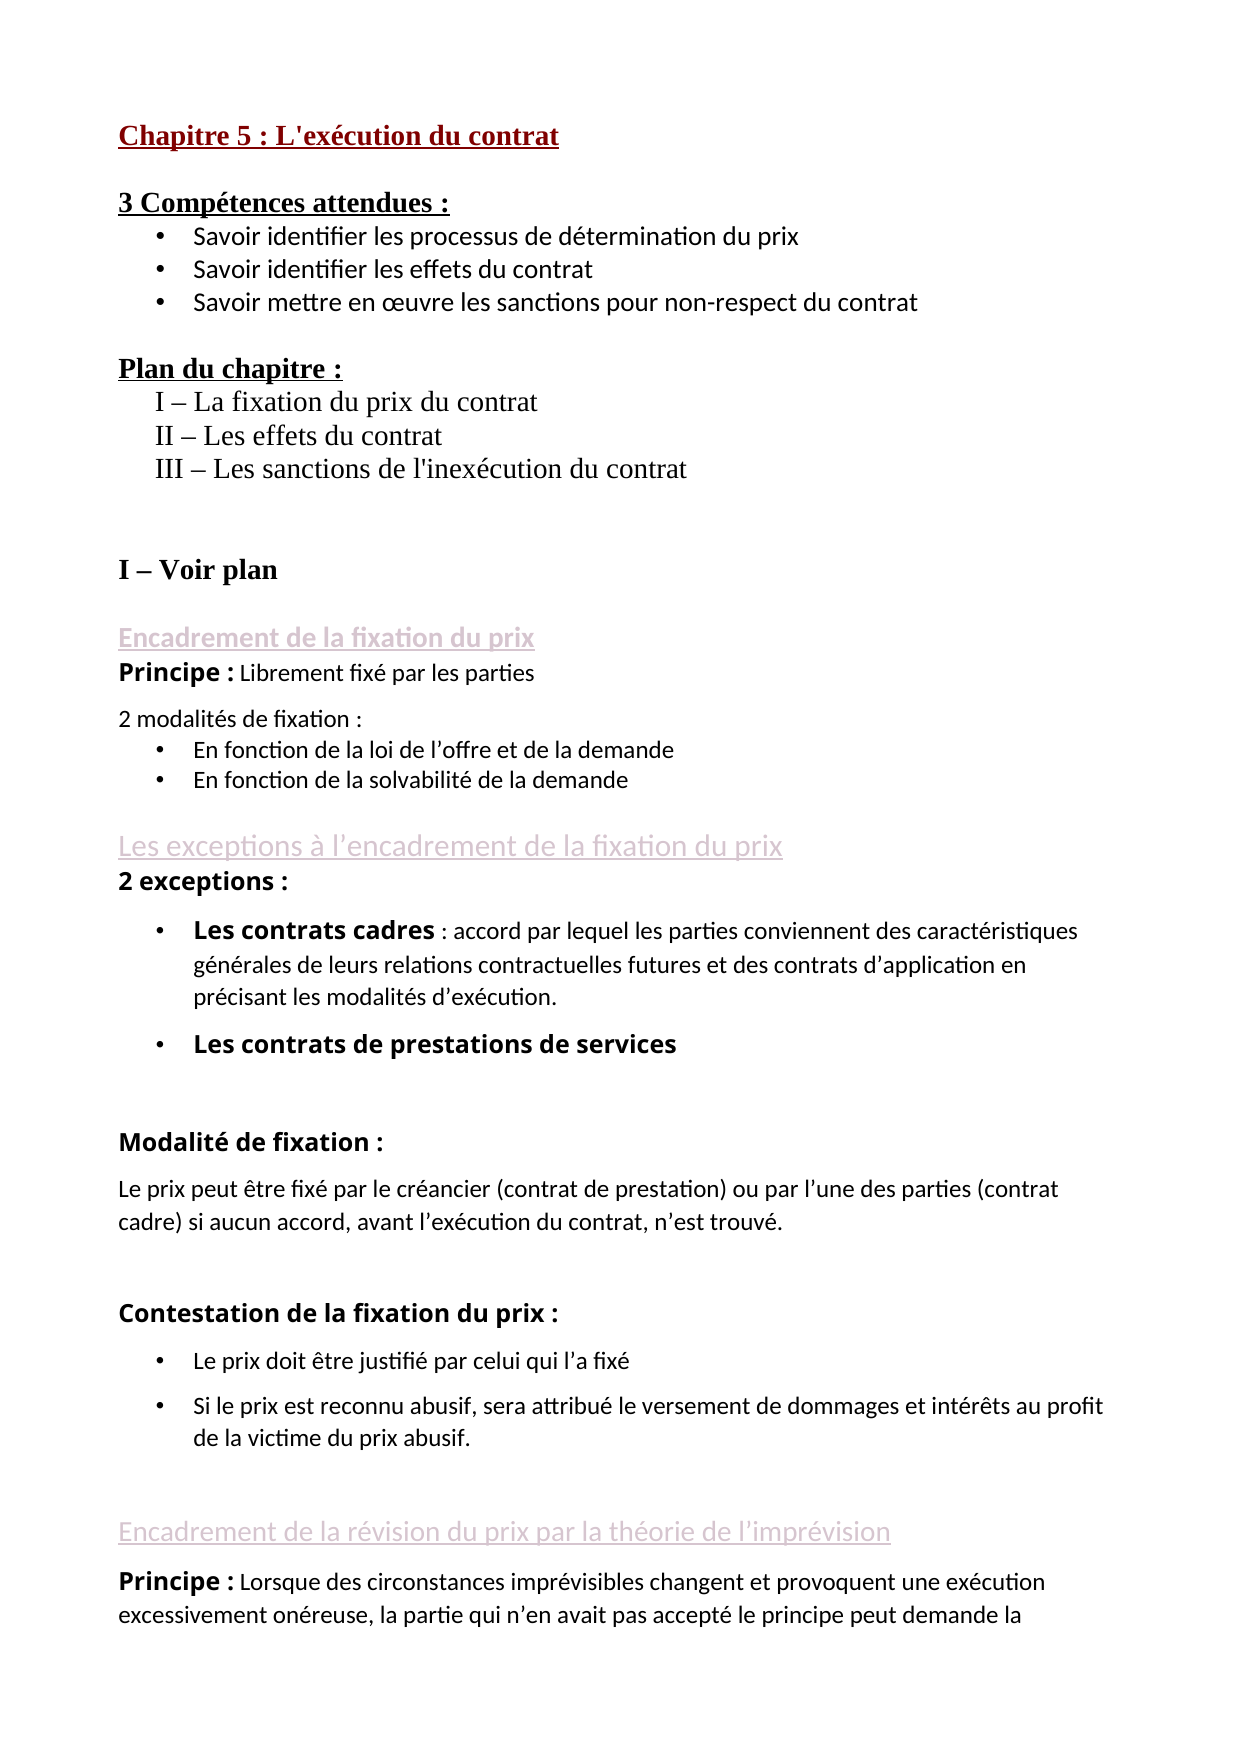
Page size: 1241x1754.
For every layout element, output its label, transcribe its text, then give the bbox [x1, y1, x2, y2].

list En fonction de la solvabilité de la demande [156, 765, 1122, 795]
text I – La fixation du prix du contrat [118, 384, 1122, 418]
text Principe : Lorsque des circonstances imprévisibles changent et provoquent une exécution excessivement onéreuse, la partie qui n’en avait pas accepté le principe peut demande la [118, 1563, 1122, 1630]
text 3 Compétences attendues : [118, 185, 1122, 219]
text III – Les sanctions de l'inexécution du contrat [118, 451, 1122, 485]
text II – Les effets du contrat [118, 418, 1122, 451]
text 2 modalités de fixation : [118, 704, 1122, 734]
list Les contrats cadres : accord par lequel les parties conviennent des caractéristiques générales de leurs relations contractuelles futures et des contrats d’application en précisant les modalités d’exécution. [156, 913, 1122, 1012]
text Plan du chapitre : [118, 351, 1122, 384]
list Les contrats de prestations de services [156, 1027, 1122, 1061]
text Modalité de fixation : [118, 1124, 1122, 1158]
text Contestation de la fixation du prix : [118, 1296, 1122, 1330]
text Les exceptions à l’encadrement de la fixation du prix [118, 826, 1122, 864]
text I – Voir plan [118, 552, 1122, 586]
text Le prix peut être fixé par le créancier (contrat de prestation) ou par l’une des parties (contrat cadre) si aucun accord, avant l’exécution du contrat, n’est trouvé. [118, 1173, 1122, 1236]
list Savoir identifier les processus de détermination du prix [156, 219, 1122, 252]
list Le prix doit être justifié par celui qui l’a fixé [156, 1345, 1122, 1375]
text 2 exceptions : [118, 864, 1122, 898]
list En fonction de la loi de l’offre et de la demande [156, 734, 1122, 765]
text Principe : Librement fixé par les parties [118, 655, 1122, 689]
text Encadrement de la révision du prix par la théorie de l’imprévision [118, 1513, 1122, 1548]
list Savoir mettre en œuvre les sanctions pour non-respect du contrat [156, 285, 1122, 318]
text Chapitre 5 : L'exécution du contrat [118, 118, 1122, 152]
list Si le prix est reconnu abusif, sera attribué le versement de dommages et intérêts au profit de la victime du prix abusif. [156, 1390, 1122, 1453]
list Savoir identifier les effets du contrat [156, 252, 1122, 285]
text Encadrement de la fixation du prix [118, 619, 1122, 655]
